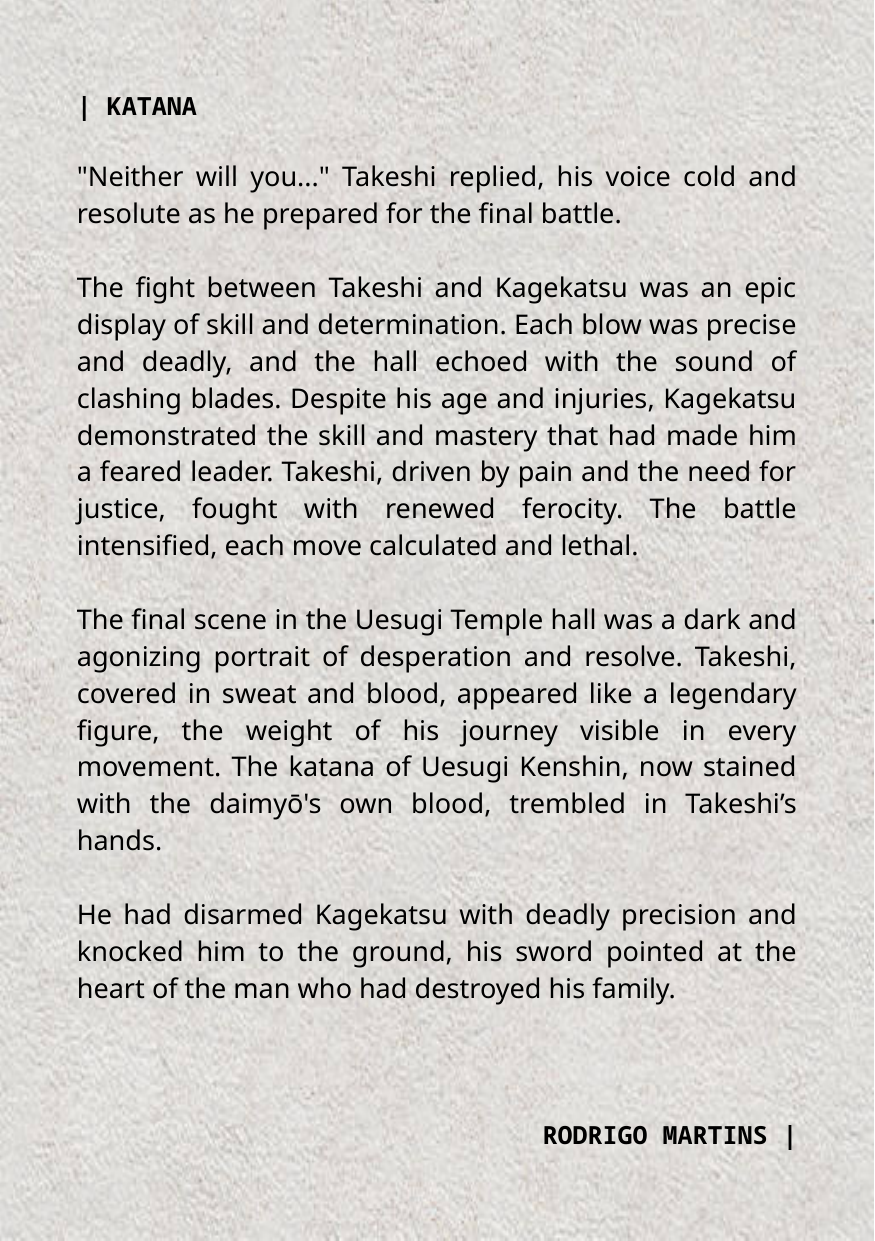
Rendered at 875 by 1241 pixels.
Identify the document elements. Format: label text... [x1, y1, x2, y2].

text "Neither will you..." Takeshi replied, his voice cold and resolute as he prepared for the final battle. [74, 155, 800, 232]
text He had disarmed Kagekatsu with deadly precision and knocked him to the ground, his sword pointed at the heart of the man who had destroyed his family. [74, 895, 800, 1006]
text The final scene in the Uesugi Temple hall was a dark and agonizing portrait of desperation and resolve. Takeshi, covered in sweat and blood, appeared like a legendary figure, the weight of his journey visible in every movement. The katana of Uesugi Kenshin, now stained with the daimyō's own blood, trembled in Takeshi’s hands. [74, 600, 800, 858]
picture [0, 0, 874, 1241]
text The fight between Takeshi and Kagekatsu was an epic display of skill and determination. Each blow was precise and deadly, and the hall echoed with the sound of clashing blades. Despite his age and injuries, Kagekatsu demonstrated the skill and mastery that had made him a feared leader. Takeshi, driven by pain and the need for justice, fought with renewed ferocity. The battle intensified, each move calculated and lethal. [74, 268, 800, 563]
